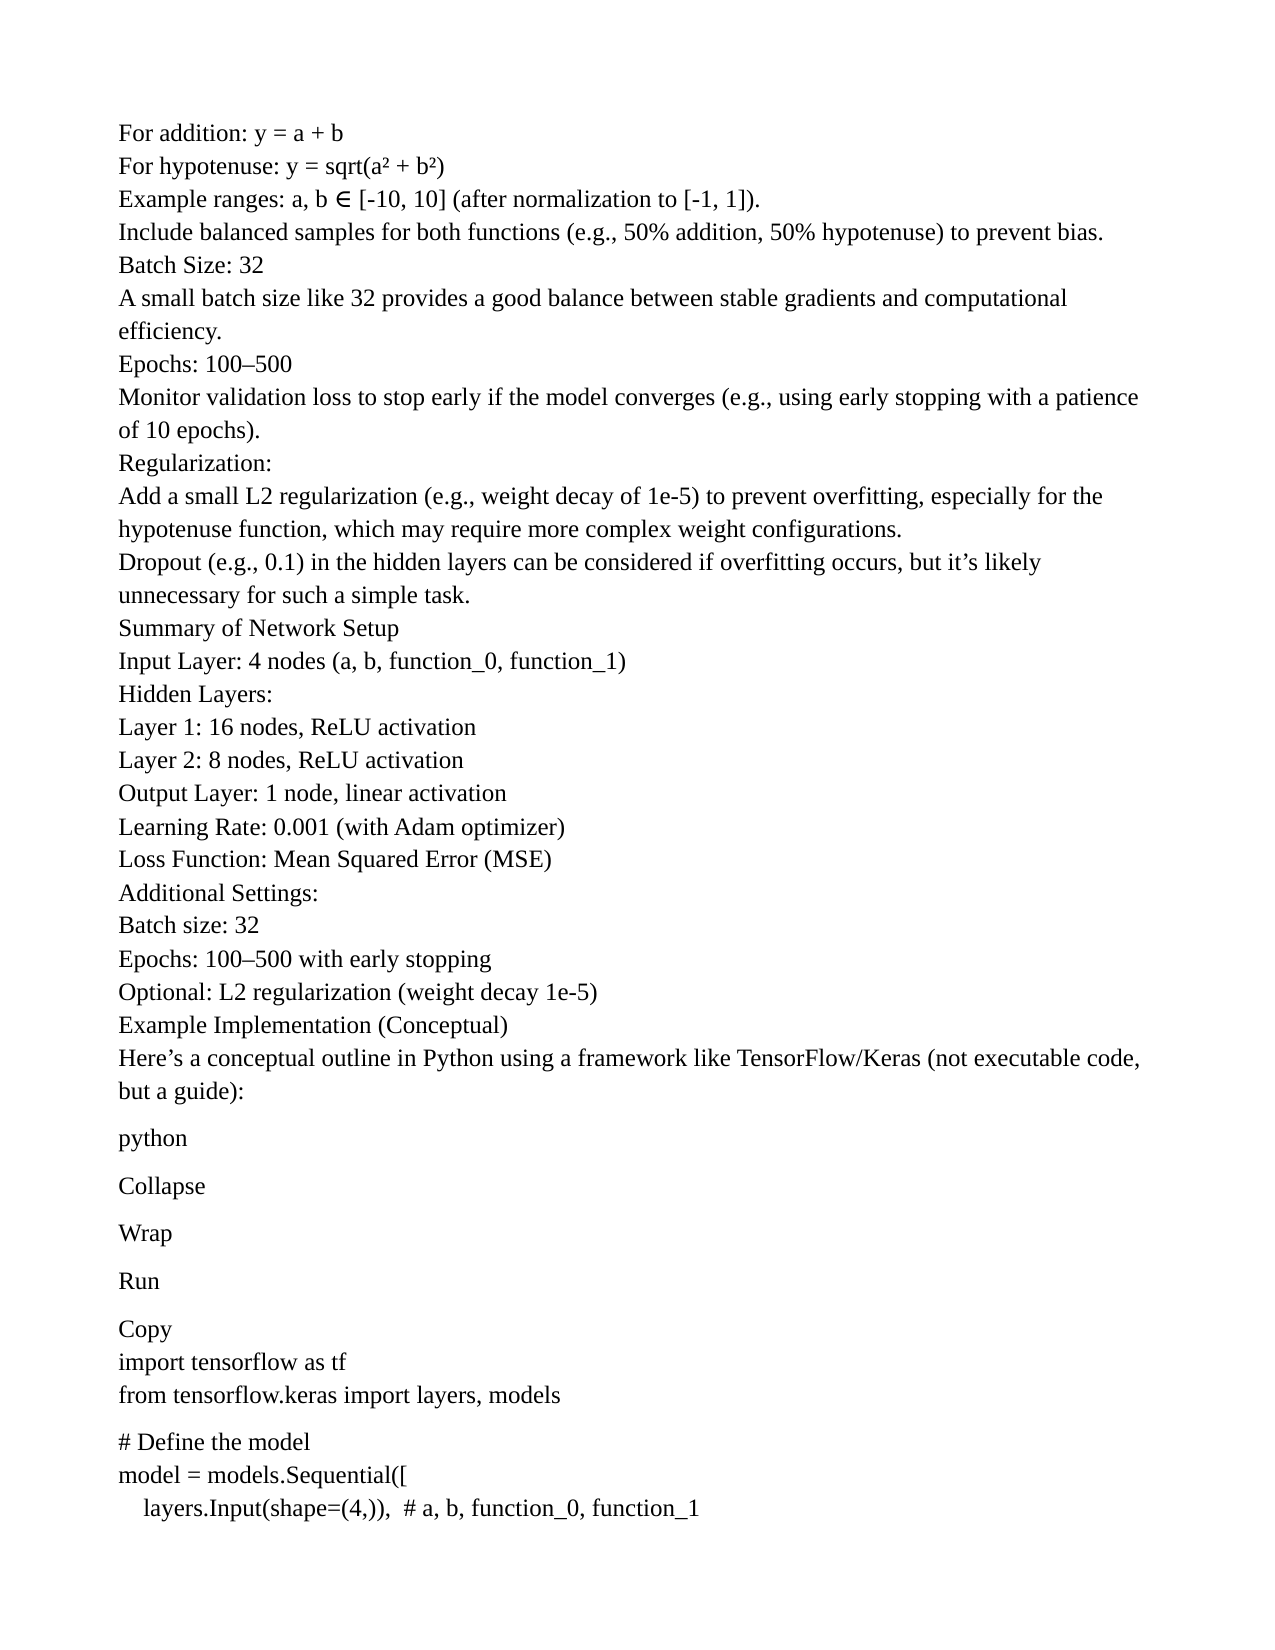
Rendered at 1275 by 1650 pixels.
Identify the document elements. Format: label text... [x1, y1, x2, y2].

text For addition: y = a + b For hypotenuse: y = sqrt(a² + b²) Example ranges: a, b ∈ [-10, 10] (after normalization to [-1, 1]). Include balanced samples for both functions (e.g., 50% addition, 50% hypotenuse) to prevent bias. Batch Size: 32 A small batch size like 32 provides a good balance between stable gradients and computational efficiency. Epochs: 100–500 Monitor validation loss to stop early if the model converges (e.g., using early stopping with a patience of 10 epochs). Regularization: Add a small L2 regularization (e.g., weight decay of 1e-5) to prevent overfitting, especially for the hypotenuse function, which may require more complex weight configurations. Dropout (e.g., 0.1) in the hidden layers can be considered if overfitting occurs, but it’s likely unnecessary for such a simple task. Summary of Network Setup Input Layer: 4 nodes (a, b, function_0, function_1) Hidden Layers: Layer 1: 16 nodes, ReLU activation Layer 2: 8 nodes, ReLU activation Output Layer: 1 node, linear activation Learning Rate: 0.001 (with Adam optimizer) Loss Function: Mean Squared Error (MSE) Additional Settings: Batch size: 32 Epochs: 100–500 with early stopping Optional: L2 regularization (weight decay 1e-5) Example Implementation (Conceptual) Here’s a conceptual outline in Python using a framework like TensorFlow/Keras (not executable code, but a guide): [118, 118, 1157, 1104]
text Copy import tensorflow as tf from tensorflow.keras import layers, models [118, 1314, 1157, 1408]
text Collapse [118, 1171, 1157, 1200]
text # Define the model model = models.Sequential([ layers.Input(shape=(4,)), # a, b, function_0, function_1 [118, 1427, 1157, 1522]
text Wrap [118, 1218, 1157, 1247]
text Run [118, 1266, 1157, 1295]
text python [118, 1123, 1157, 1152]
